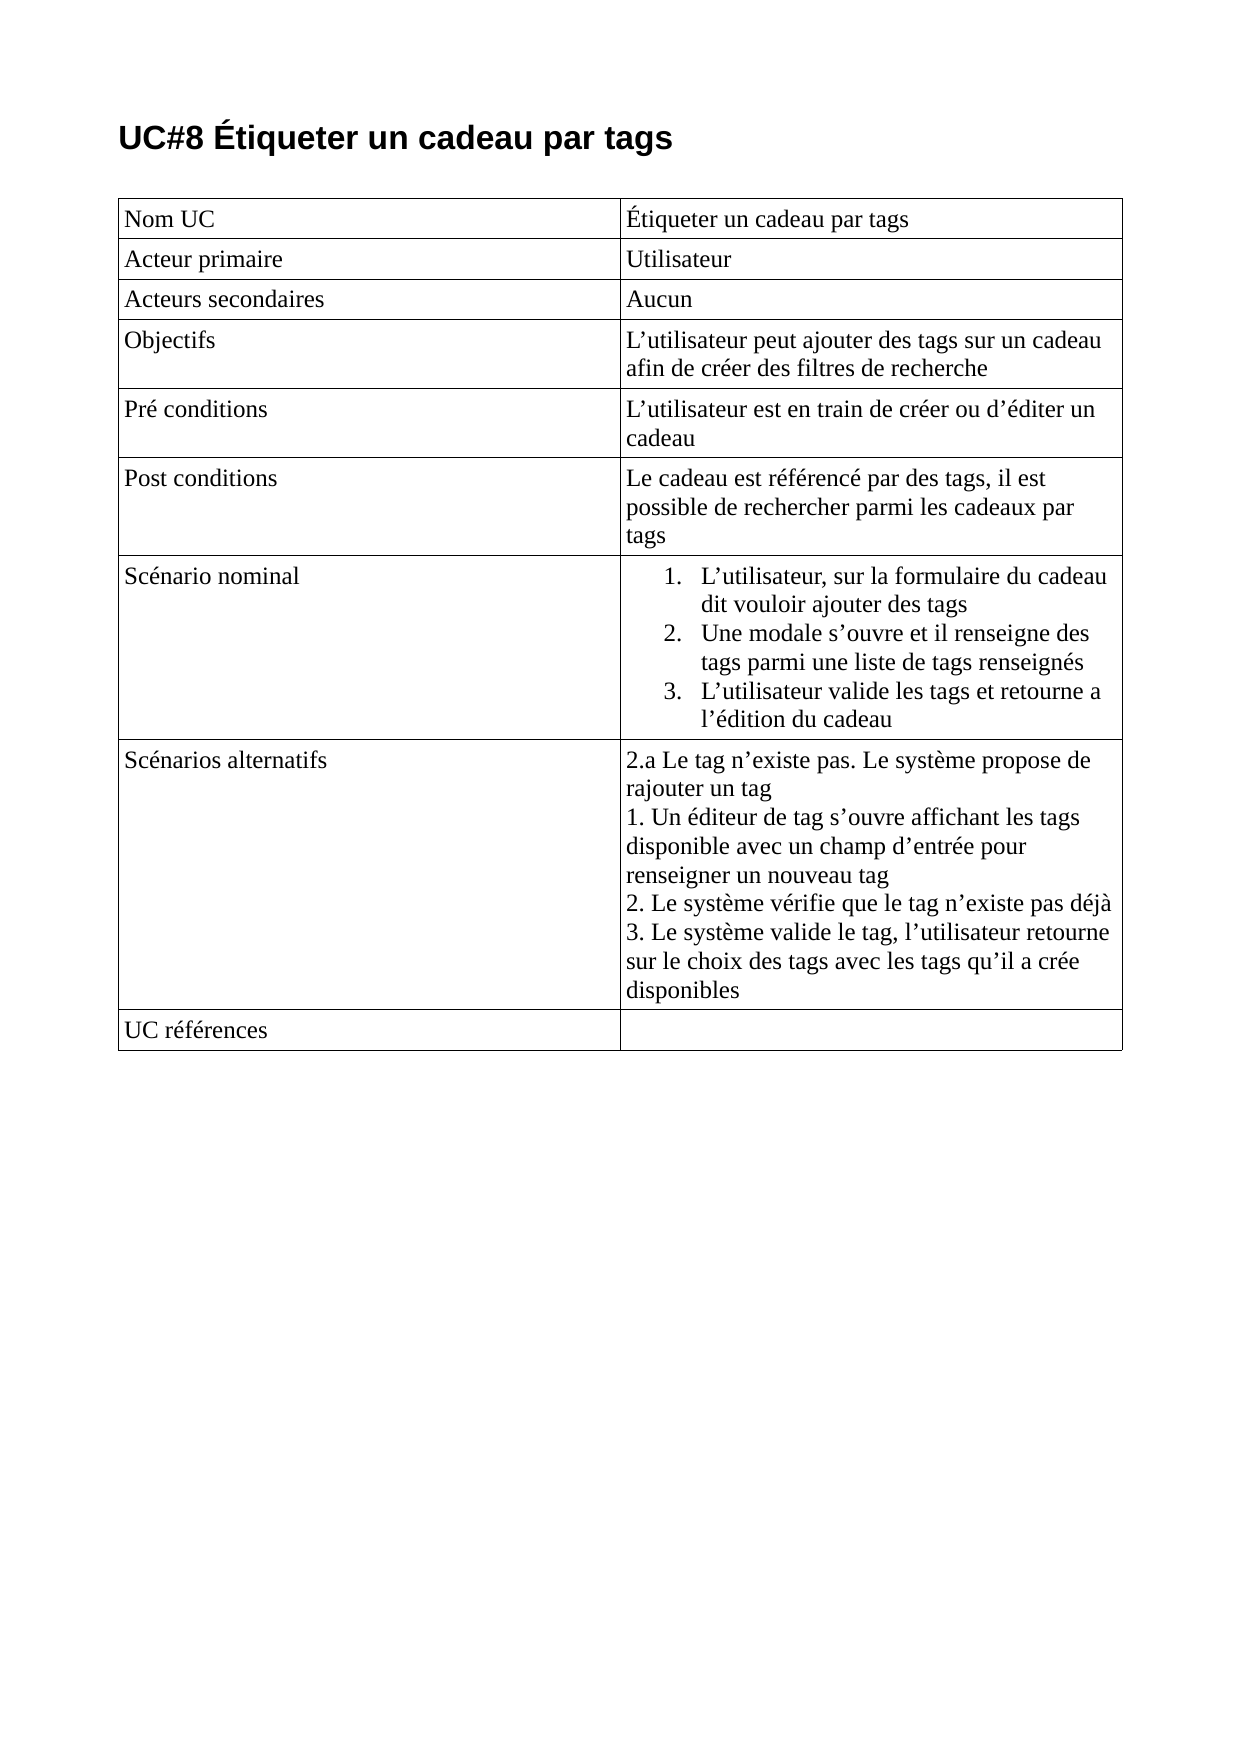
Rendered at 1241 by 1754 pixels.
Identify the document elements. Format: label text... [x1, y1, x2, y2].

table_cell Pré conditions [119, 389, 620, 457]
table_cell Post conditions [119, 458, 620, 555]
table_cell Scénarios alternatifs [119, 740, 620, 1009]
table_cell Acteur primaire [119, 239, 620, 279]
table_cell Le cadeau est référencé par des tags, il est possible de rechercher parmi les cadeaux par tags [621, 458, 1122, 555]
table_cell L’utilisateur peut ajouter des tags sur un cadeau afin de créer des filtres de recherche [621, 320, 1122, 388]
table_cell Utilisateur [621, 239, 1122, 279]
table_cell UC références [119, 1010, 620, 1049]
subtitle UC#8 Étiqueter un cadeau par tags [118, 118, 1122, 157]
table_header Étiqueter un cadeau par tags [621, 199, 1122, 238]
table_cell 2.a Le tag n’existe pas. Le système propose de rajouter un tag 1. Un éditeur de tag s’ouvre affichant les tags disponible avec un champ d’entrée pour renseigner un nouveau tag 2. Le système vérifie que le tag n’existe pas déjà 3. Le système valide le tag, l’utilisateur retourne sur le choix des tags avec les tags qu’il a crée disponibles [621, 740, 1122, 1009]
table_cell L’utilisateur, sur la formulaire du cadeau dit vouloir ajouter des tags Une modale s’ouvre et il renseigne des tags parmi une liste de tags renseignés L’utilisateur valide les tags et retourne a l’édition du cadeau [621, 556, 1122, 739]
table_cell Scénario nominal [119, 556, 620, 739]
table_cell [621, 1010, 1122, 1049]
table_cell Objectifs [119, 320, 620, 388]
table_cell Acteurs secondaires [119, 280, 620, 319]
table_header Nom UC [119, 199, 620, 238]
table_cell L’utilisateur est en train de créer ou d’éditer un cadeau [621, 389, 1122, 457]
table_cell Aucun [621, 280, 1122, 319]
